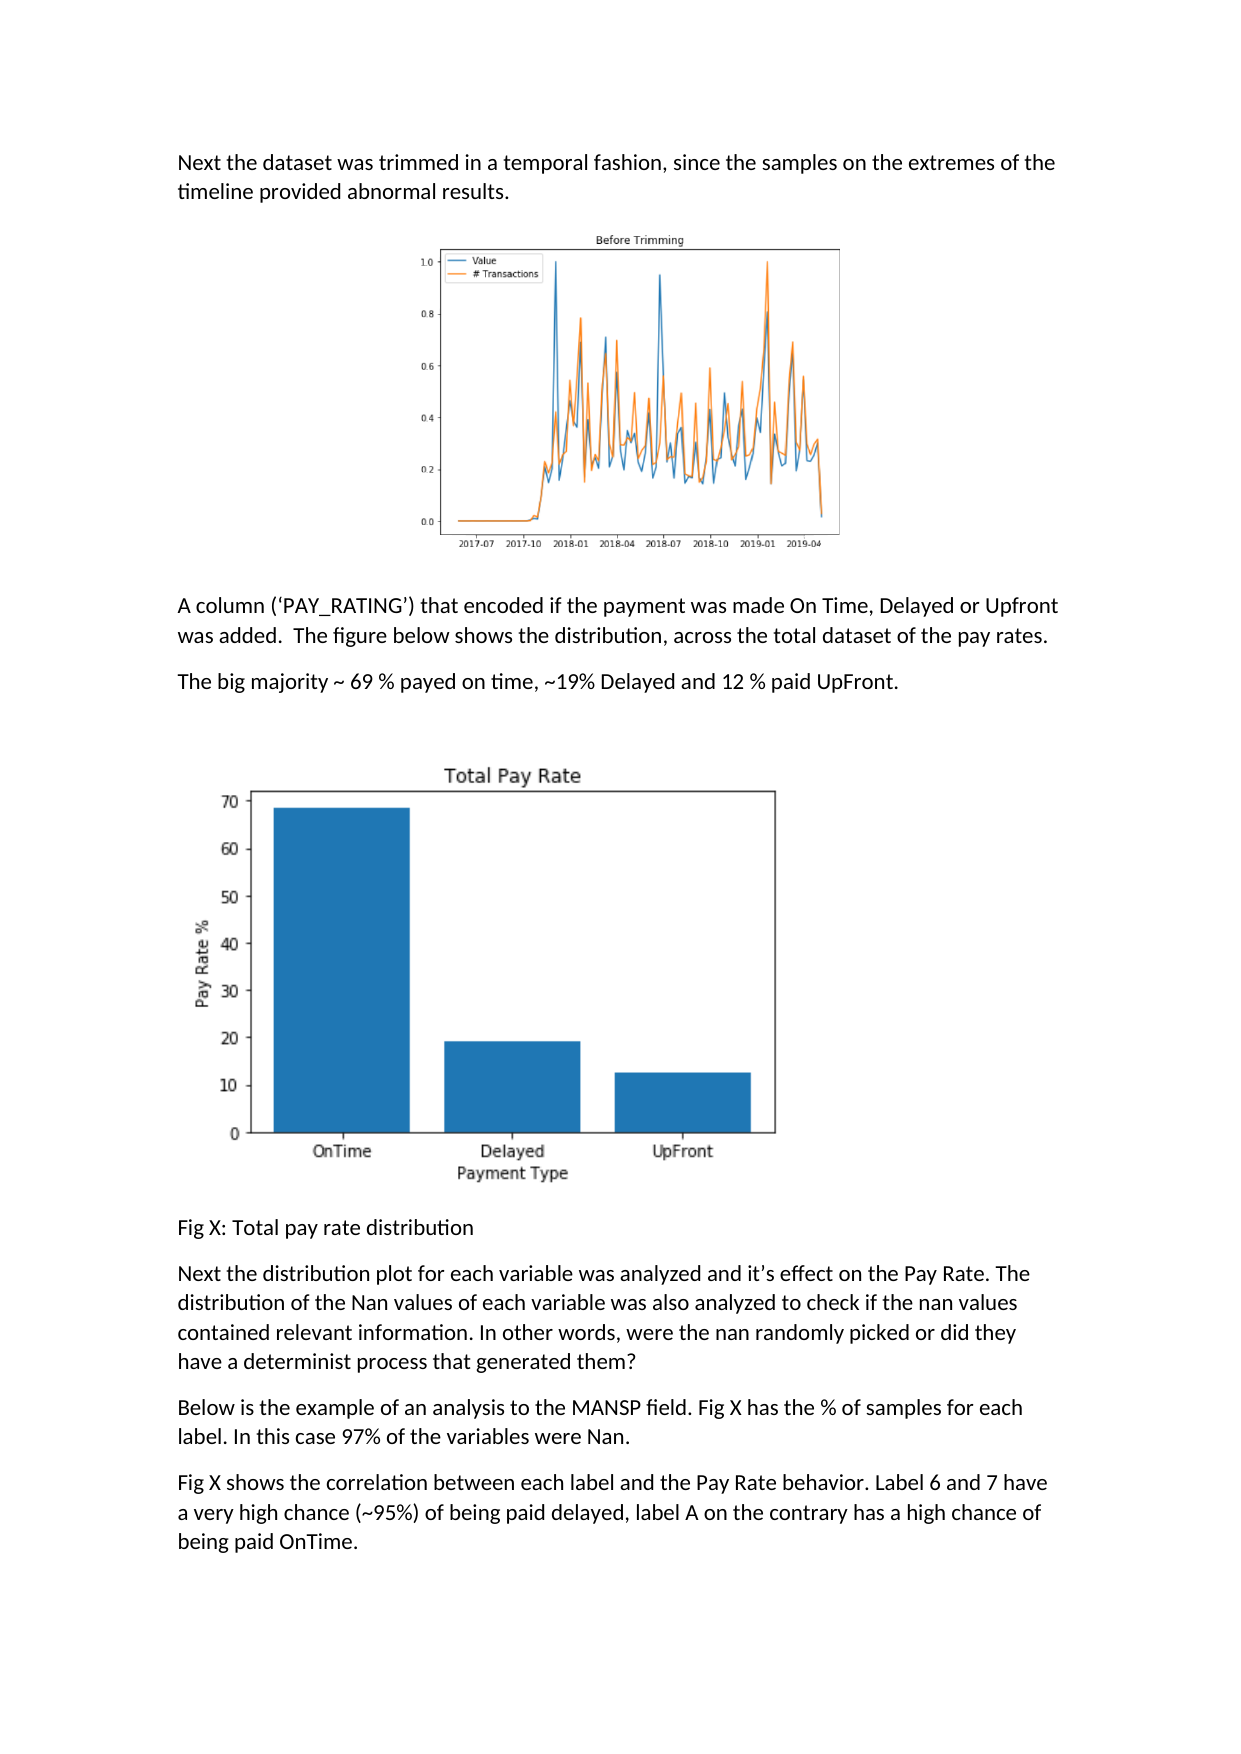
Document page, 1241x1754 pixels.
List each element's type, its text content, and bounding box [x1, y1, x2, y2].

text Next the distribution plot for each variable was analyzed and it’s effect on the Pay Rate. The distribution of the Nan values of each variable was also analyzed to check if the nan values contained relevant information. In other words, were the nan randomly picked or did they have a determinist process that generated them? [177, 1259, 1063, 1375]
text A column (‘PAY_RATING’) that encoded if the payment was made On Time, Delayed or Upfront was added. The figure below shows the distribution, across the total dataset of the pay rates. [177, 591, 1063, 649]
text Next the dataset was trimmed in a temporal fashion, since the samples on the extremes of the timeline provided abnormal results. [177, 148, 1063, 205]
text The big majority ~ 69 % payed on time, ~19% Delayed and 12 % paid UpFront. [177, 667, 1063, 695]
text Fig X shows the correlation between each label and the Pay Rate behavior. Label 6 and 7 have a very high chance (~95%) of being paid delayed, label A on the contrary has a high chance of being paid OnTime. [177, 1468, 1063, 1555]
text Below is the example of an analysis to the MANSP field. Fig X has the % of samples for each label. In this case 97% of the variables were Nan. [177, 1393, 1063, 1450]
text Fig X: Total pay rate distribution [177, 1213, 1063, 1241]
